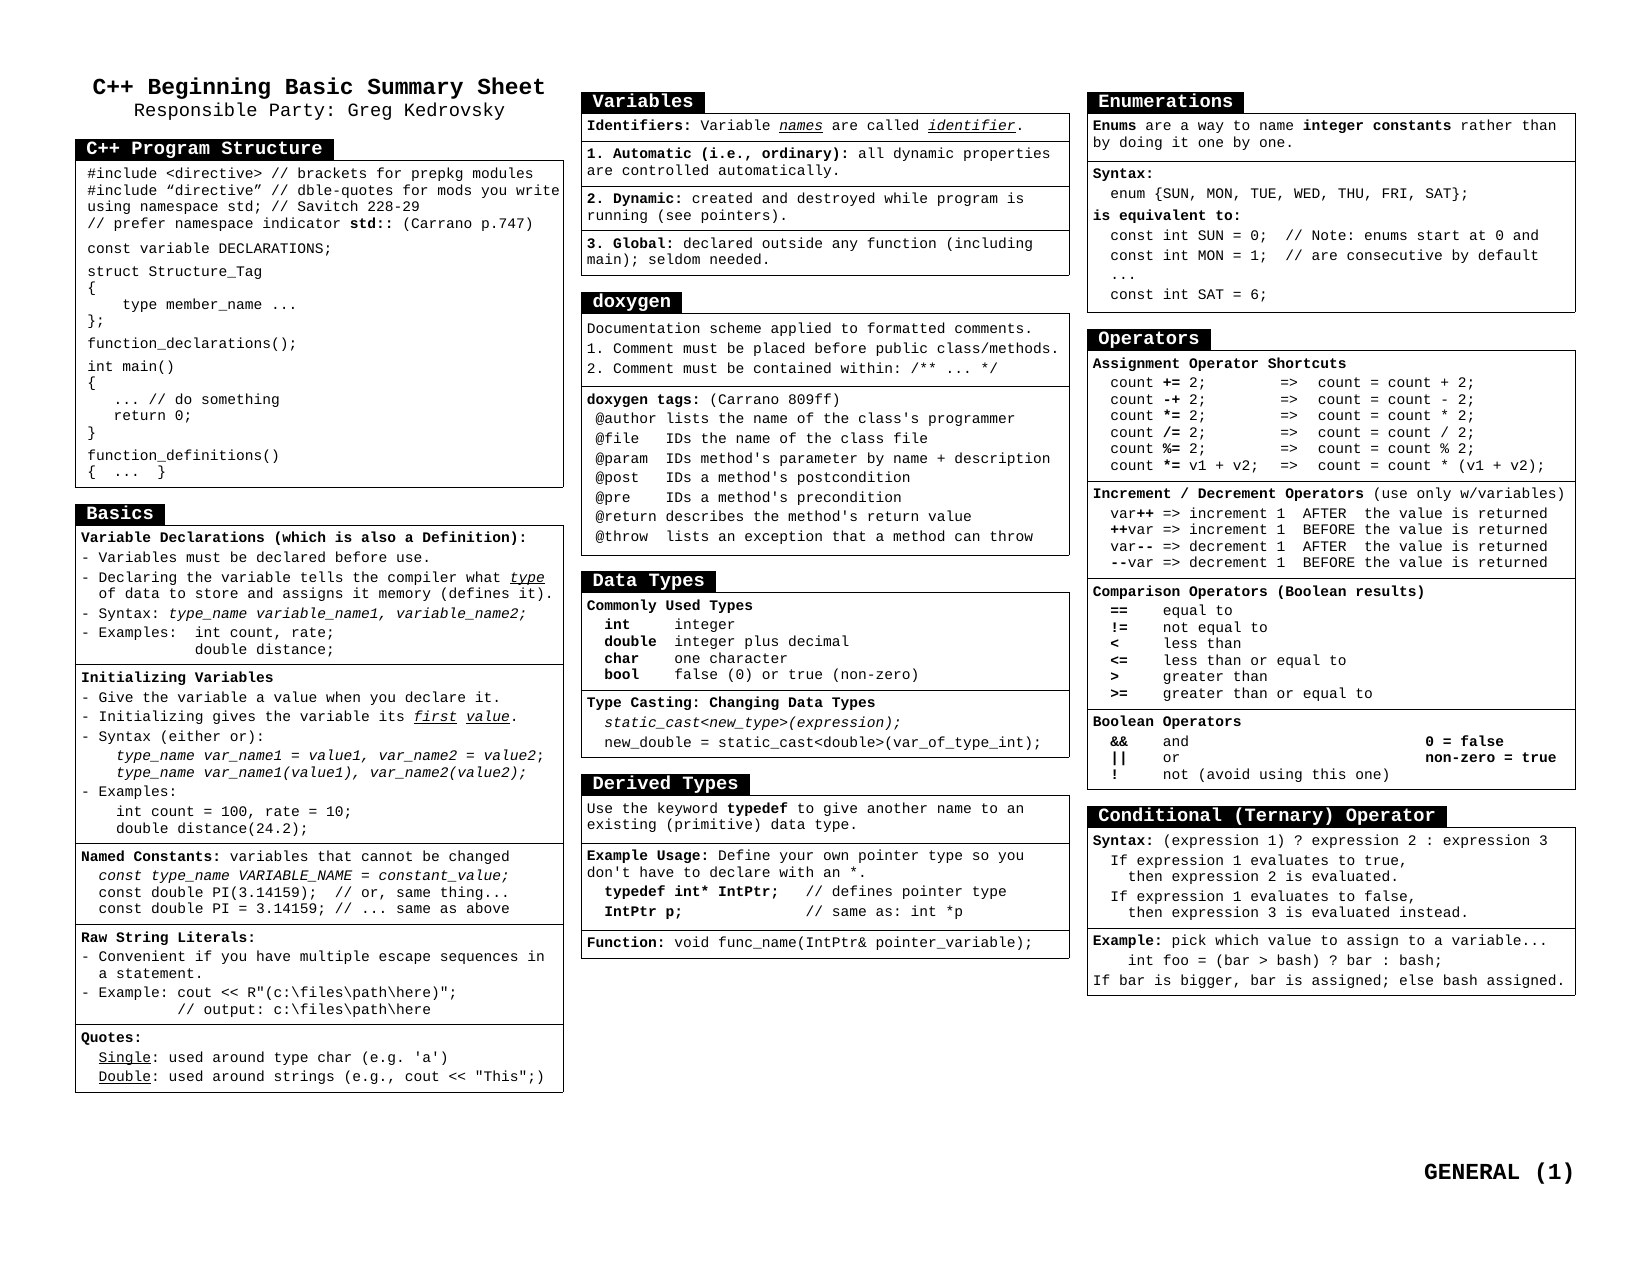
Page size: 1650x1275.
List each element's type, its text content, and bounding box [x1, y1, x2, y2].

table_cell doxygen tags: (Carrano 809ff) @author lists the name of the class's programmer @file IDs the name of the class file @param IDs method's parameter by name + description @post IDs a method's postcondition @pre IDs a method's precondition @return describes the method's return value @throw lists an exception that a method can throw [582, 387, 1069, 554]
table_cell Type Casting: Changing Data Types static_cast<new_type>(expression); new_double = static_cast<double>(var_of_type_int); [582, 691, 1069, 757]
table_header Enums are a way to name integer constants rather than by doing it one by one. [1088, 114, 1575, 161]
text Basics [75, 503, 563, 525]
table_cell 3. Global: declared outside any function (including main); seldom needed. [582, 231, 1069, 275]
text doxygen [581, 292, 1069, 313]
table_cell Raw String Literals: - Convenient if you have multiple escape sequences in a statement. - Example: cout << R"(c:\files\path\here)"; // output: c:\files\path\here [76, 925, 563, 1024]
table_cell Increment / Decrement Operators (use only w/variables) var++ => increment 1 AFTER the value is returned ++var => increment 1 BEFORE the value is returned var-- => decrement 1 AFTER the value is returned --var => decrement 1 BEFORE the value is returned [1088, 482, 1575, 578]
text Enumerations [1087, 92, 1575, 113]
text GENERAL (1) [1087, 1161, 1575, 1187]
table_cell Comparison Operators (Boolean results) == equal to != not equal to < less than <= less than or equal to > greater than >= greater than or equal to [1088, 579, 1575, 708]
table_header Identifiers: Variable names are called identifier. [582, 114, 1069, 141]
table_header Variable Declarations (which is also a Definition): - Variables must be declared before use. - Declaring the variable tells the compiler what type of data to store and assigns it memory (defines it). - Syntax: type_name variable_name1, variable_name2; - Examples: int count, rate; double distance; [76, 526, 563, 664]
table_header #include <directive> // brackets for prepkg modules #include “directive” // dble-quotes for mods you write using namespace std; // Savitch 228-29 // prefer namespace indicator std:: (Carrano p.747) const variable DECLARATIONS; struct Structure_Tag { type member_name ... }; function_declarations(); int main() { ... // do something return 0; } function_definitions() { ... } [76, 161, 563, 487]
text Variables [581, 92, 1069, 113]
text Conditional (Ternary) Operator [1087, 806, 1575, 827]
text Data Types [581, 571, 1069, 592]
table_cell Example: pick which value to assign to a variable... int foo = (bar > bash) ? bar : bash; If bar is bigger, bar is assigned; else bash assigned. [1088, 929, 1575, 995]
table_header Use the keyword typedef to give another name to an existing (primitive) data type. [582, 796, 1069, 843]
table_cell Named Constants: variables that cannot be changed const type_name VARIABLE_NAME = constant_value; const double PI(3.14159); // or, same thing... const double PI = 3.14159; // ... same as above [76, 844, 563, 924]
text C++ Program Structure [75, 139, 563, 160]
table_cell Boolean Operators && and 0 = false || or non-zero = true ! not (avoid using this one) [1088, 710, 1575, 789]
table_cell 2. Dynamic: created and destroyed while program is running (see pointers). [582, 187, 1069, 230]
text C++ Beginning Basic Summary Sheet [75, 75, 563, 101]
table_header Documentation scheme applied to formatted comments. 1. Comment must be placed before public class/methods. 2. Comment must be contained within: /** ... */ [582, 314, 1069, 386]
table_cell 1. Automatic (i.e., ordinary): all dynamic properties are controlled automatically. [582, 142, 1069, 186]
table_header Assignment Operator Shortcuts count += 2; => count = count + 2; count -+ 2; => count = count - 2; count *= 2; => count = count * 2; count /= 2; => count = count / 2; count %= 2; => count = count % 2; count *= v1 + v2; => count = count * (v1 + v2); [1088, 351, 1575, 481]
text Responsible Party: Greg Kedrovsky [75, 101, 563, 122]
table_cell Function: void func_name(IntPtr& pointer_variable); [582, 931, 1069, 958]
table_cell Example Usage: Define your own pointer type so you don't have to declare with an *. typedef int* IntPtr; // defines pointer type IntPtr p; // same as: int *p [582, 844, 1069, 929]
text Derived Types [581, 774, 1069, 795]
table_header Syntax: (expression 1) ? expression 2 : expression 3 If expression 1 evaluates to true, then expression 2 is evaluated. If expression 1 evaluates to false, then expression 3 is evaluated instead. [1088, 828, 1575, 928]
table_header Commonly Used Types int integer double integer plus decimal char one character bool false (0) or true (non-zero) [582, 593, 1069, 690]
table_cell Initializing Variables - Give the variable a value when you declare it. - Initializing gives the variable its first value. - Syntax (either or): type_name var_name1 = value1, var_name2 = value2; type_name var_name1(value1), var_name2(value2); - Examples: int count = 100, rate = 10; double distance(24.2); [76, 665, 563, 843]
text Operators [1087, 329, 1575, 350]
table_cell Syntax: enum {SUN, MON, TUE, WED, THU, FRI, SAT}; is equivalent to: const int SUN = 0; // Note: enums start at 0 and const int MON = 1; // are consecutive by default ... const int SAT = 6; [1088, 162, 1575, 312]
table_cell Quotes: Single: used around type char (e.g. 'a') Double: used around strings (e.g., cout << "This";) [76, 1025, 563, 1092]
